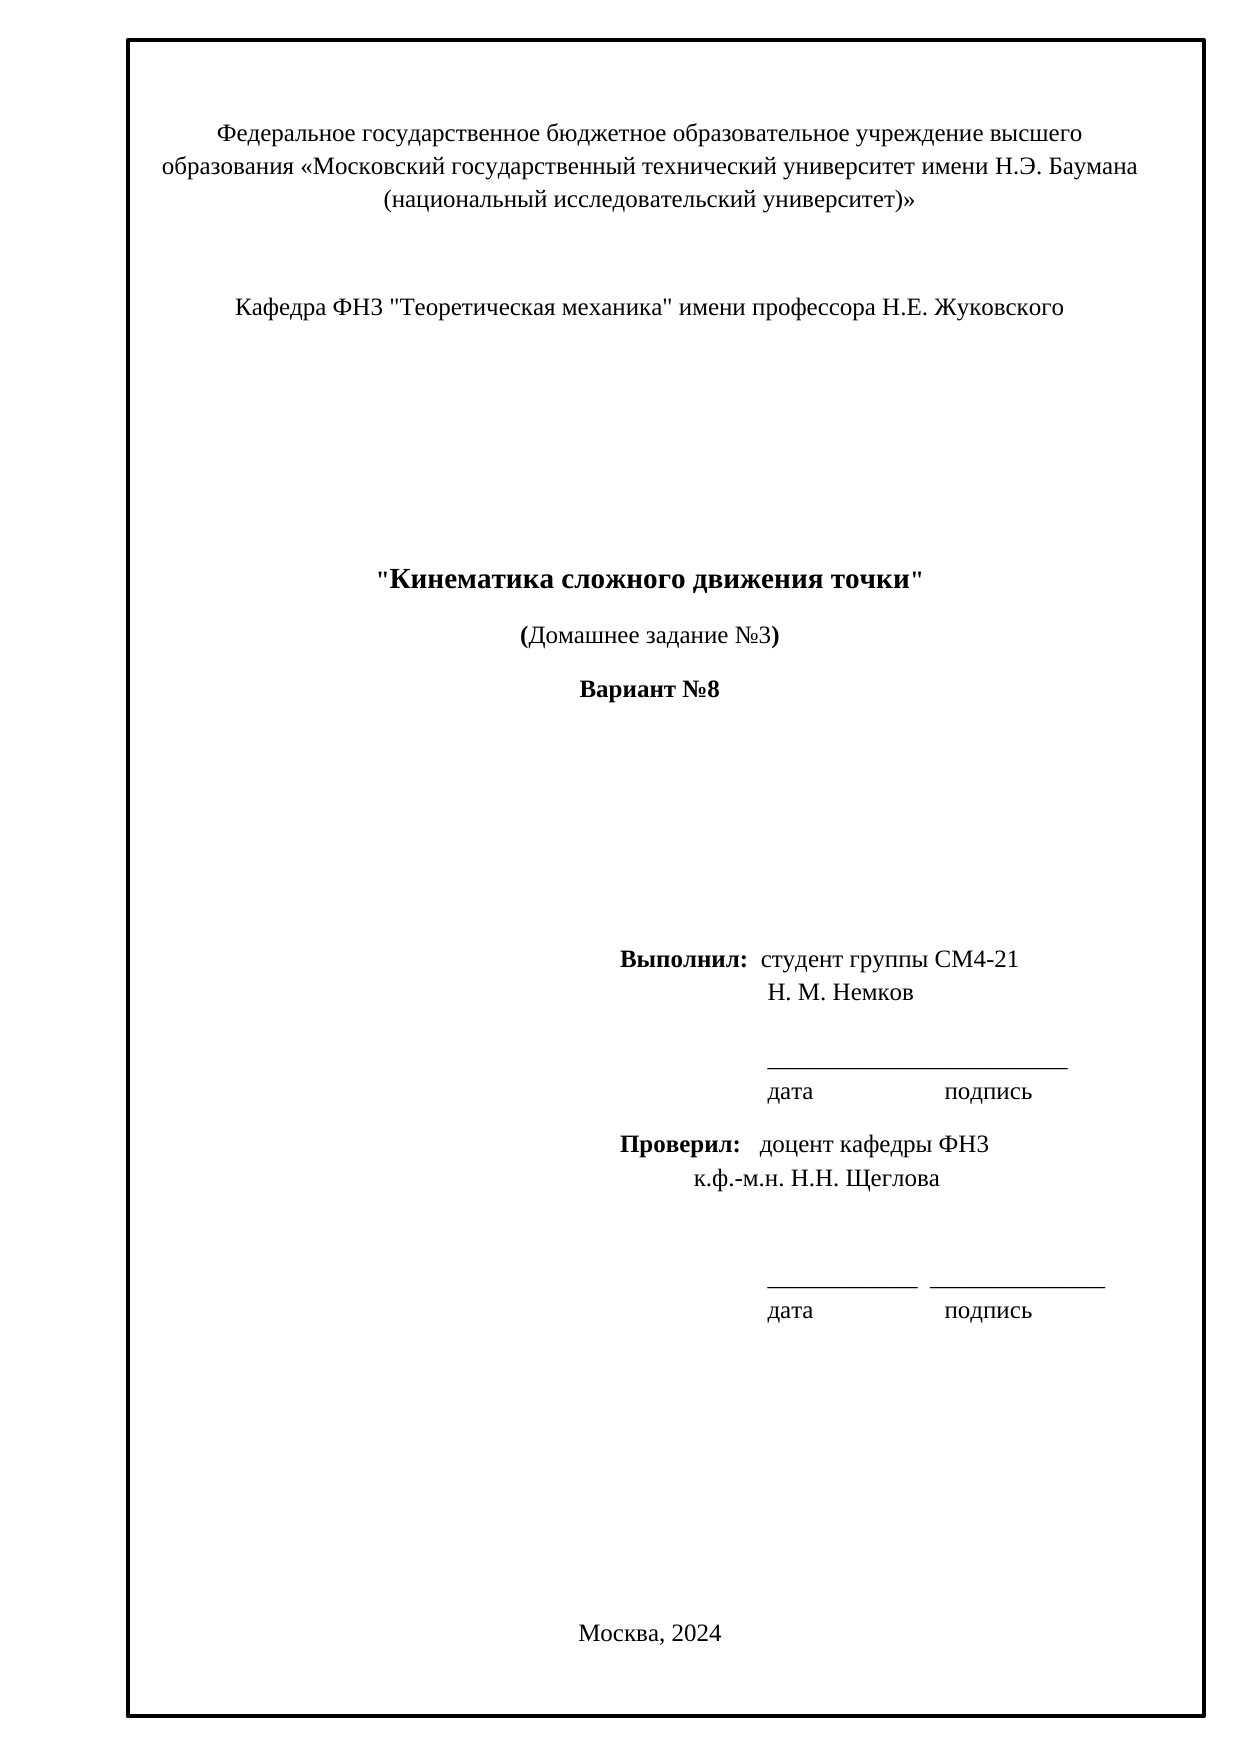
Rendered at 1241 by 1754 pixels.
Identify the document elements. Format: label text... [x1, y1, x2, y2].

text "Кинематика сложного движения точки" [148, 561, 1152, 595]
text Федеральное государственное бюджетное образовательное учреждение высшего образования «Московский государственный технический университет имени Н.Э. Баумана (национальный исследовательский университет)» [148, 118, 1152, 213]
text дата подпись [148, 1295, 1152, 1323]
text ________________________ [148, 1043, 1152, 1071]
text ____________ ______________ [148, 1262, 1152, 1290]
text Вариант №8 [148, 674, 1152, 703]
text Проверил: доцент кафедры ФН3 к.ф.-м.н. Н.Н. Щеглова [148, 1129, 1152, 1224]
text (Домашнее задание №3) [148, 621, 1152, 649]
text дата подпись [148, 1076, 1152, 1104]
text Кафедра ФН3 "Теоретическая механика" имени профессора Н.Е. Жуковского [148, 292, 1152, 321]
text Москва, 2024 [148, 1618, 1152, 1647]
text Выполнил: студент группы СМ4-21 Н. М. Немков [148, 944, 1152, 1005]
